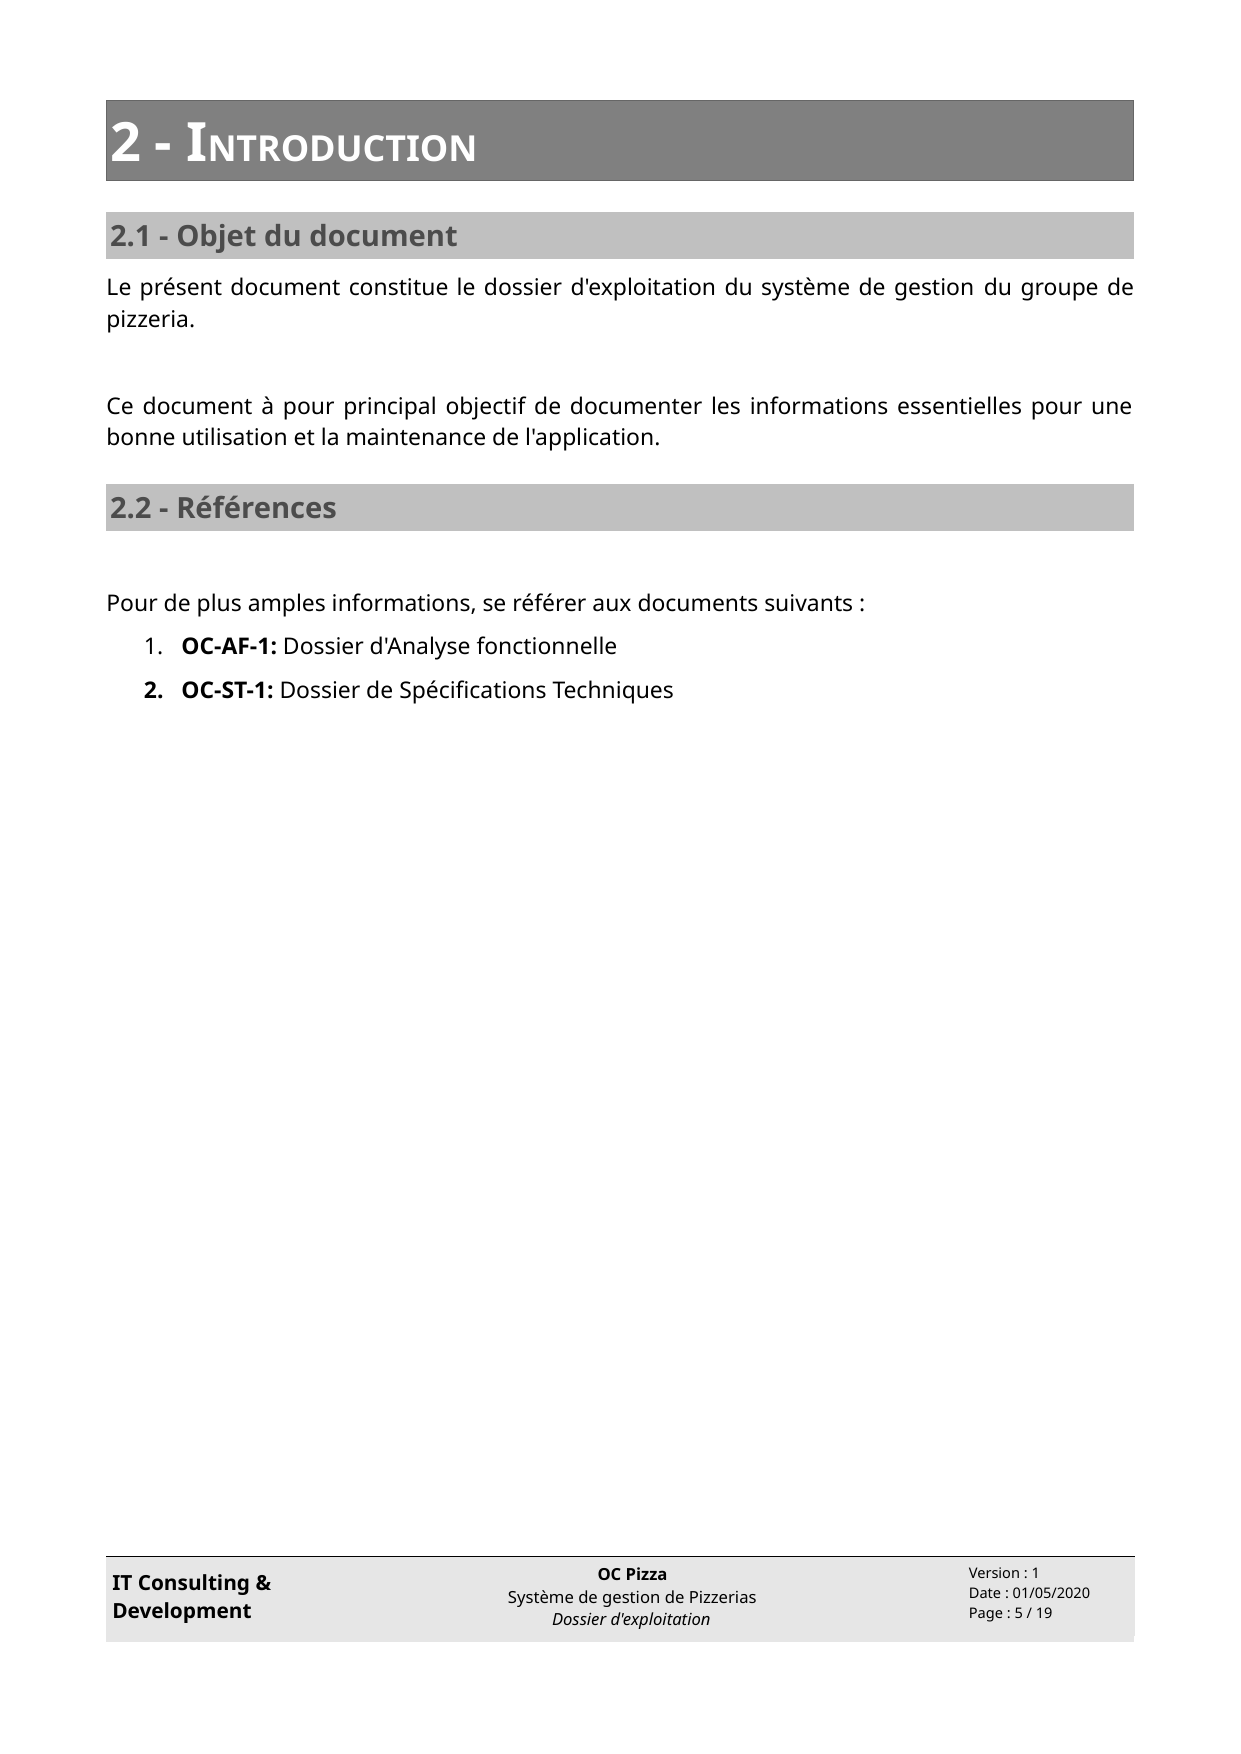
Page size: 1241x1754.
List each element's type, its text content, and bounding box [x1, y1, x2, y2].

subtitle Introduction [107, 101, 1133, 180]
list OC-AF-1: Dossier d'Analyse fonctionnelle [144, 630, 1134, 662]
text Pour de plus amples informations, se référer aux documents suivants : [106, 587, 1134, 618]
list OC-ST-1: Dossier de Spécifications Techniques [144, 674, 1134, 705]
subtitle Objet du document [107, 213, 1133, 258]
subtitle Références [107, 485, 1133, 530]
text Ce document à pour principal objectif de documenter les informations essentielles pour une bonne utilisation et la maintenance de l'application. [106, 390, 1134, 452]
text Le présent document constitue le dossier d'exploitation du système de gestion du groupe de pizzeria. [106, 271, 1134, 334]
